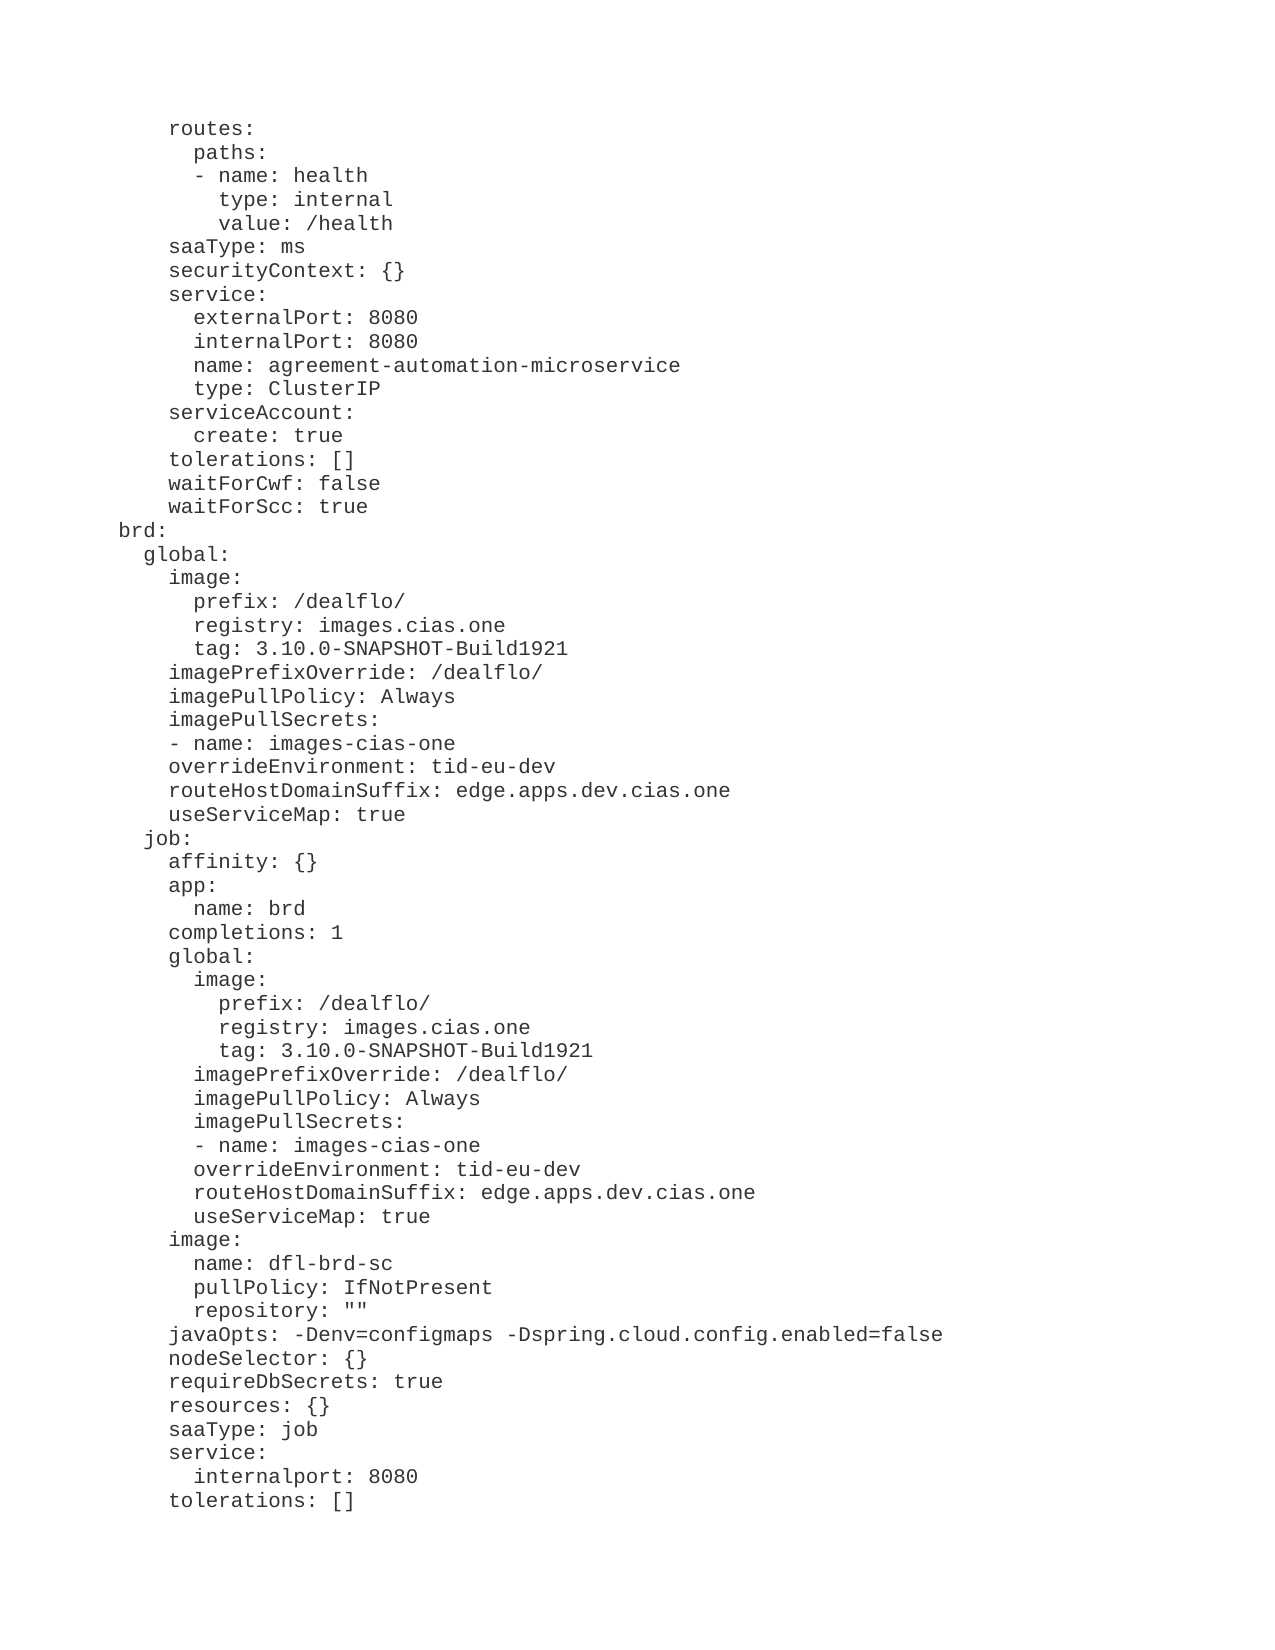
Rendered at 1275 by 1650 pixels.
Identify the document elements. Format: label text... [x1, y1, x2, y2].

text app: [118, 875, 1157, 898]
text global: [118, 946, 1157, 969]
text resources: {} [118, 1395, 1157, 1419]
text imagePullSecrets: [118, 709, 1157, 733]
text externalPort: 8080 [118, 307, 1157, 331]
text requireDbSecrets: true [118, 1371, 1157, 1395]
text saaType: job [118, 1419, 1157, 1442]
text imagePullPolicy: Always [118, 1088, 1157, 1111]
text - name: images-cias-one [118, 1135, 1157, 1158]
text global: [118, 544, 1157, 567]
text paths: [118, 142, 1157, 165]
text imagePullPolicy: Always [118, 686, 1157, 709]
text service: [118, 1442, 1157, 1466]
text - name: images-cias-one [118, 733, 1157, 757]
text type: internal [118, 189, 1157, 213]
text routeHostDomainSuffix: edge.apps.dev.cias.one [118, 1182, 1157, 1206]
text tolerations: [] [118, 449, 1157, 473]
text value: /health [118, 213, 1157, 236]
text waitForScc: true [118, 496, 1157, 520]
text name: agreement-automation-microservice [118, 354, 1157, 378]
text affinity: {} [118, 851, 1157, 875]
text imagePrefixOverride: /dealflo/ [118, 1064, 1157, 1088]
text useServiceMap: true [118, 1206, 1157, 1229]
text imagePullSecrets: [118, 1111, 1157, 1135]
text registry: images.cias.one [118, 1017, 1157, 1040]
text brd: [118, 520, 1157, 544]
text name: brd [118, 898, 1157, 922]
text routes: [118, 118, 1157, 142]
text overrideEnvironment: tid-eu-dev [118, 757, 1157, 780]
text name: dfl-brd-sc [118, 1253, 1157, 1277]
text job: [118, 827, 1157, 851]
text create: true [118, 426, 1157, 449]
text service: [118, 284, 1157, 307]
text image: [118, 1229, 1157, 1253]
text - name: health [118, 165, 1157, 189]
text internalport: 8080 [118, 1466, 1157, 1489]
text useServiceMap: true [118, 804, 1157, 827]
text routeHostDomainSuffix: edge.apps.dev.cias.one [118, 780, 1157, 804]
text nodeSelector: {} [118, 1348, 1157, 1371]
text overrideEnvironment: tid-eu-dev [118, 1158, 1157, 1182]
text prefix: /dealflo/ [118, 591, 1157, 615]
text internalPort: 8080 [118, 331, 1157, 354]
text registry: images.cias.one [118, 615, 1157, 638]
text waitForCwf: false [118, 473, 1157, 496]
text tolerations: [] [118, 1489, 1157, 1513]
text tag: 3.10.0-SNAPSHOT-Build1921 [118, 1040, 1157, 1064]
text tag: 3.10.0-SNAPSHOT-Build1921 [118, 638, 1157, 662]
text pullPolicy: IfNotPresent [118, 1277, 1157, 1300]
text type: ClusterIP [118, 378, 1157, 402]
text saaType: ms [118, 236, 1157, 260]
text securityContext: {} [118, 260, 1157, 284]
text repository: "" [118, 1300, 1157, 1324]
text completions: 1 [118, 922, 1157, 946]
text javaOpts: -Denv=configmaps -Dspring.cloud.config.enabled=false [118, 1324, 1157, 1348]
text imagePrefixOverride: /dealflo/ [118, 662, 1157, 686]
text image: [118, 969, 1157, 993]
text prefix: /dealflo/ [118, 993, 1157, 1017]
text serviceAccount: [118, 402, 1157, 426]
text image: [118, 567, 1157, 591]
